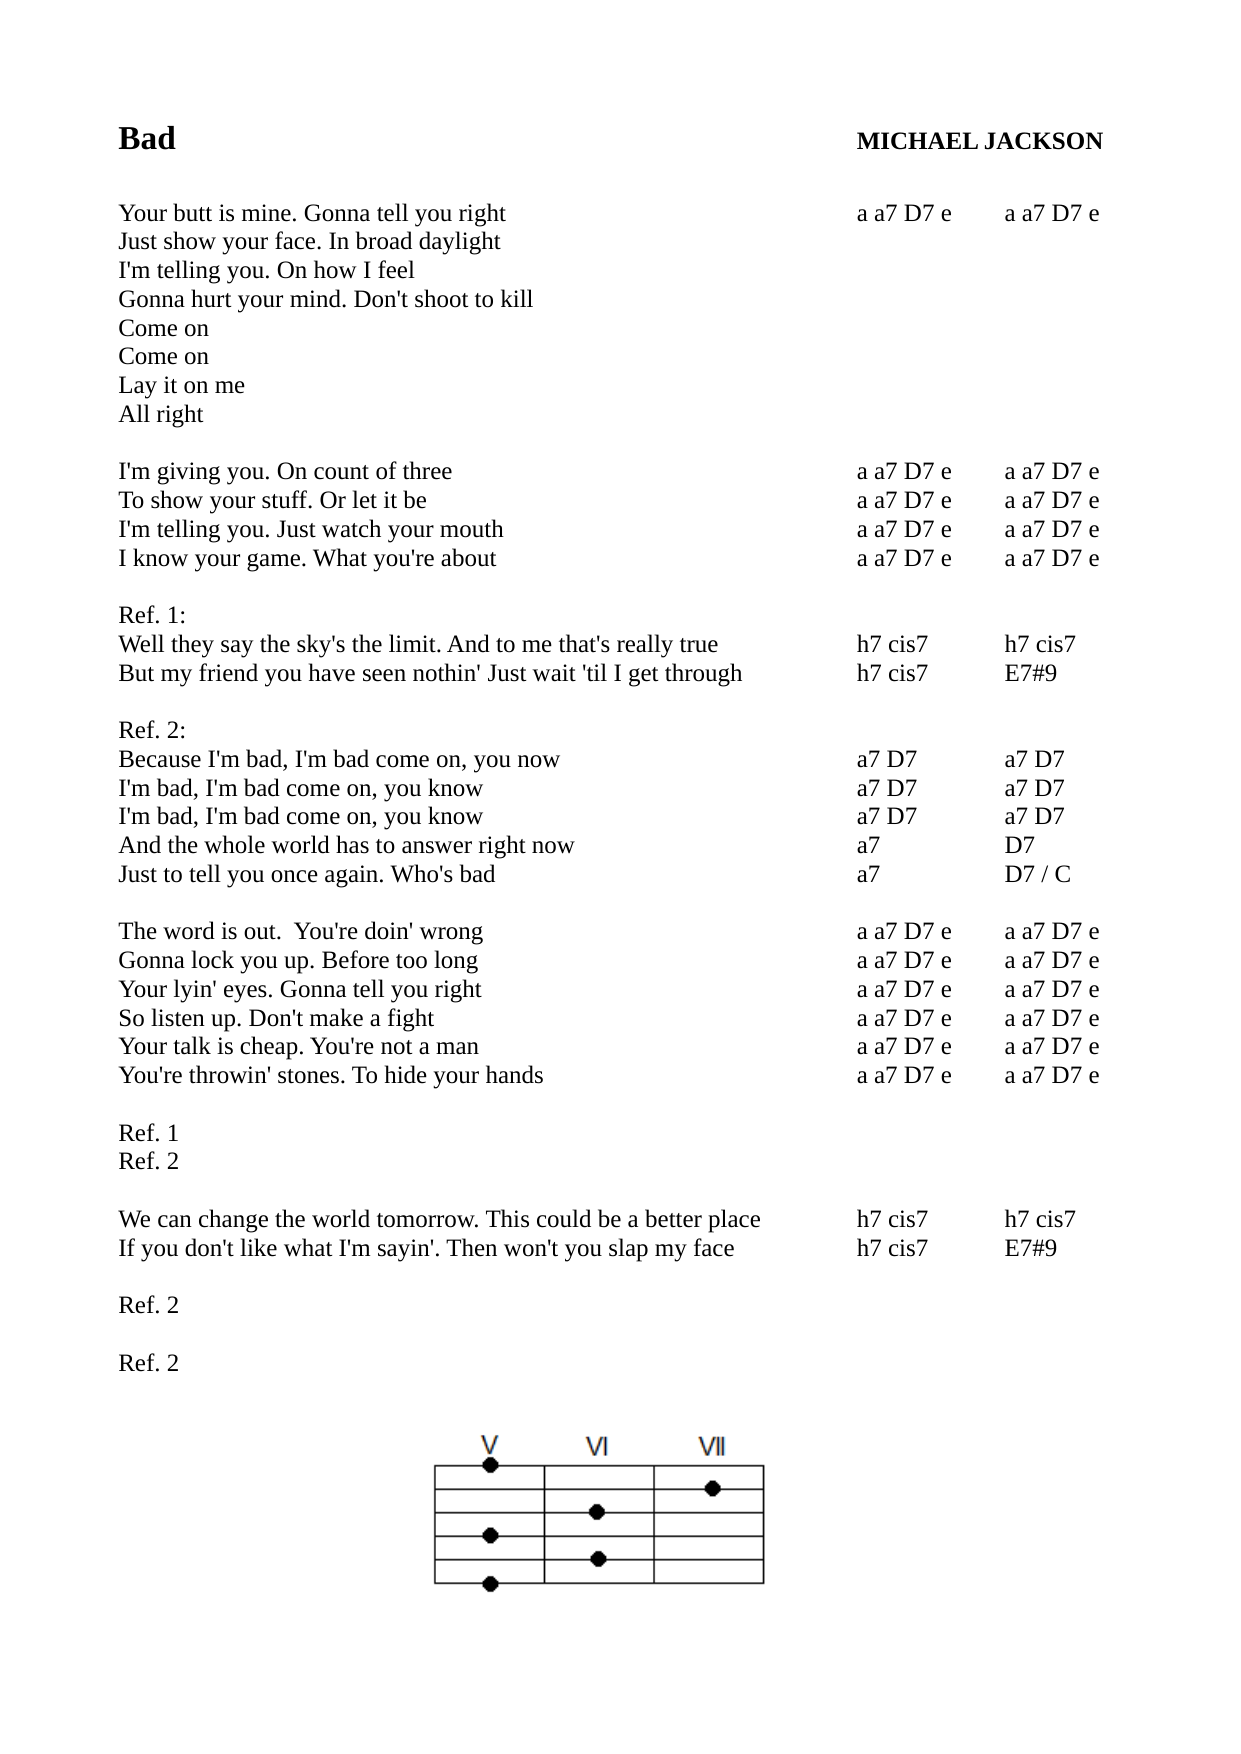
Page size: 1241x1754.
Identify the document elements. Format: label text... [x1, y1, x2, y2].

text Ref. 2: [118, 715, 1122, 744]
text Ref. 2 [118, 1290, 1122, 1319]
text We can change the world tomorrow. This could be a better place h7 cis7 h7 cis7 If you don't like what I'm sayin'. Then won't you slap my face h7 cis7 E7#9 [118, 1204, 1122, 1261]
text Your butt is mine. Gonna tell you right a a7 D7 e a a7 D7 e Just show your face. In broad daylight I'm telling you. On how I feel Gonna hurt your mind. Don't shoot to kill Come on [118, 198, 1122, 341]
text Ref. 2 [118, 1146, 1122, 1175]
text Because I'm bad, I'm bad come on, you now a7 D7 a7 D7 I'm bad, I'm bad come on, you know a7 D7 a7 D7 I'm bad, I'm bad come on, you know a7 D7 a7 D7 And the whole world has to answer right now a7 D7 Just to tell you once again. Who's bad a7 D7 / C [118, 744, 1122, 888]
text Ref. 1 [118, 1118, 1122, 1146]
text Well they say the sky's the limit. And to me that's really true h7 cis7 h7 cis7 But my friend you have seen nothin' Just wait 'til I get through h7 cis7 E7#9 [118, 629, 1122, 715]
text I'm giving you. On count of three a a7 D7 e a a7 D7 e To show your stuff. Or let it be a a7 D7 e a a7 D7 e I'm telling you. Just watch your mouth a a7 D7 e a a7 D7 e I know your game. What you're about a a7 D7 e a a7 D7 e [118, 456, 1122, 571]
subtitle Bad MICHAEL JACKSON [118, 118, 1122, 156]
picture [400, 1423, 840, 1612]
text Come on Lay it on me All right [118, 341, 1122, 428]
text The word is out. You're doin' wrong a a7 D7 e a a7 D7 e Gonna lock you up. Before too long a a7 D7 e a a7 D7 e Your lyin' eyes. Gonna tell you right a a7 D7 e a a7 D7 e So listen up. Don't make a fight a a7 D7 e a a7 D7 e Your talk is cheap. You're not a man a a7 D7 e a a7 D7 e You're throwin' stones. To hide your hands a a7 D7 e a a7 D7 e [118, 916, 1122, 1089]
text Ref. 2 [118, 1348, 1122, 1376]
text Ref. 1: [118, 600, 1122, 629]
